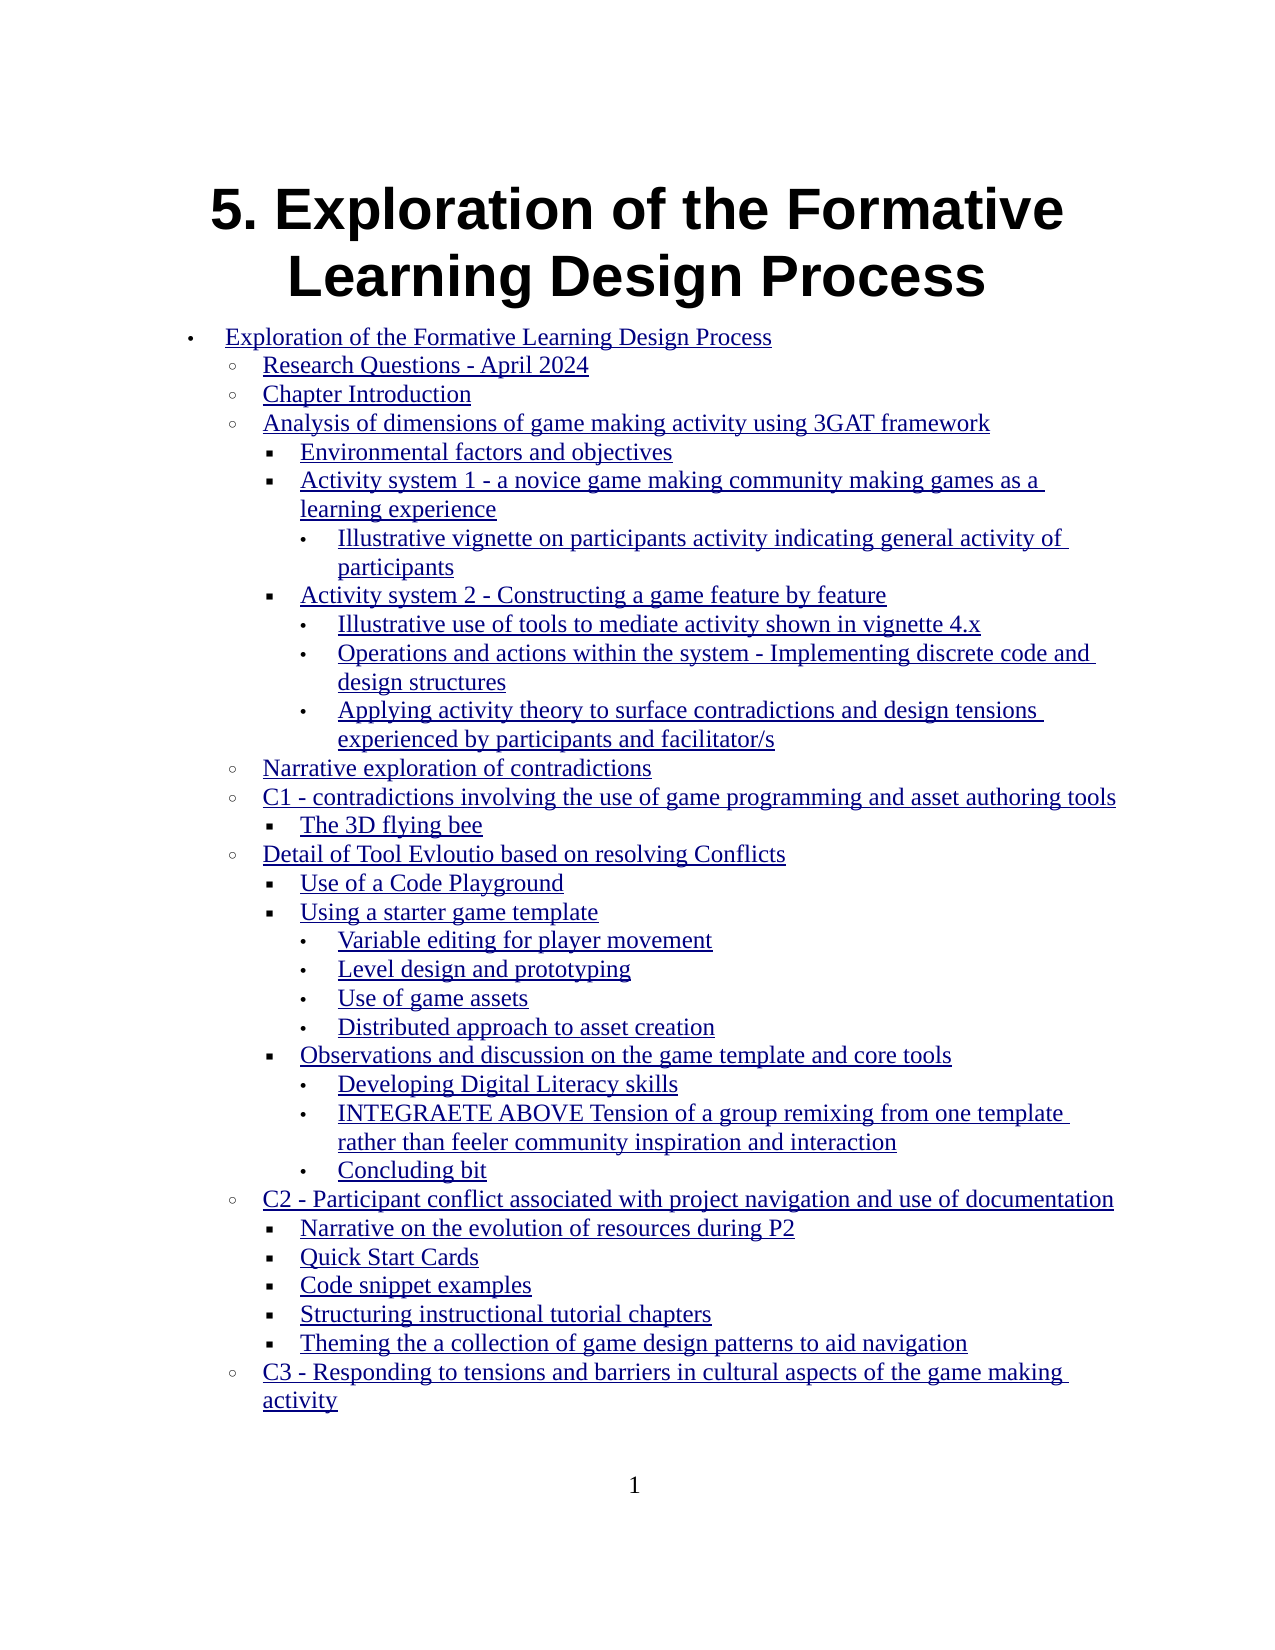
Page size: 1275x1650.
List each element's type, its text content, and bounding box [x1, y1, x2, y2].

list C2 - Participant conflict associated with project navigation and use of documentation [225, 1184, 1125, 1213]
list Code snippet examples [262, 1270, 1125, 1299]
list Chapter Introduction [225, 379, 1125, 408]
list INTEGRAETE ABOVE Tension of a group remixing from one template rather than feeler community inspiration and interaction [300, 1098, 1125, 1155]
list Use of game assets [300, 983, 1125, 1012]
list Illustrative vignette on participants activity indicating general activity of participants [300, 523, 1125, 580]
list Analysis of dimensions of game making activity using 3GAT framework [225, 408, 1125, 437]
list Using a starter game template [262, 897, 1125, 925]
list Observations and discussion on the game template and core tools [262, 1040, 1125, 1069]
list Variable editing for player movement [300, 925, 1125, 954]
list Activity system 2 - Constructing a game feature by feature [262, 580, 1125, 609]
list Use of a Code Playground [262, 868, 1125, 897]
list Theming the a collection of game design patterns to aid navigation [262, 1328, 1125, 1357]
list C3 - Responding to tensions and barriers in cultural aspects of the game making activity [225, 1357, 1125, 1414]
list Illustrative use of tools to mediate activity shown in vignette 4.x [300, 609, 1125, 638]
list Research Questions - April 2024 [225, 350, 1125, 379]
list Quick Start Cards [262, 1242, 1125, 1270]
list Operations and actions within the system - Implementing discrete code and design structures [300, 638, 1125, 695]
list Level design and prototyping [300, 954, 1125, 983]
list Environmental factors and objectives [262, 437, 1125, 465]
list Distributed approach to asset creation [300, 1012, 1125, 1040]
title 5. Exploration of the Formative Learning Design Process [150, 175, 1125, 309]
list C1 - contradictions involving the use of game programming and asset authoring tools [225, 782, 1125, 810]
list Narrative exploration of contradictions [225, 753, 1125, 782]
list The 3D flying bee [262, 810, 1125, 839]
list Structuring instructional tutorial chapters [262, 1299, 1125, 1328]
list Narrative on the evolution of resources during P2 [262, 1213, 1125, 1242]
list Exploration of the Formative Learning Design Process [187, 322, 1125, 350]
list Developing Digital Literacy skills [300, 1069, 1125, 1098]
list Concluding bit [300, 1155, 1125, 1184]
list Detail of Tool Evloutio based on resolving Conflicts [225, 839, 1125, 868]
list Activity system 1 - a novice game making community making games as a learning experience [262, 465, 1125, 523]
list Applying activity theory to surface contradictions and design tensions experienced by participants and facilitator/s [300, 695, 1125, 753]
